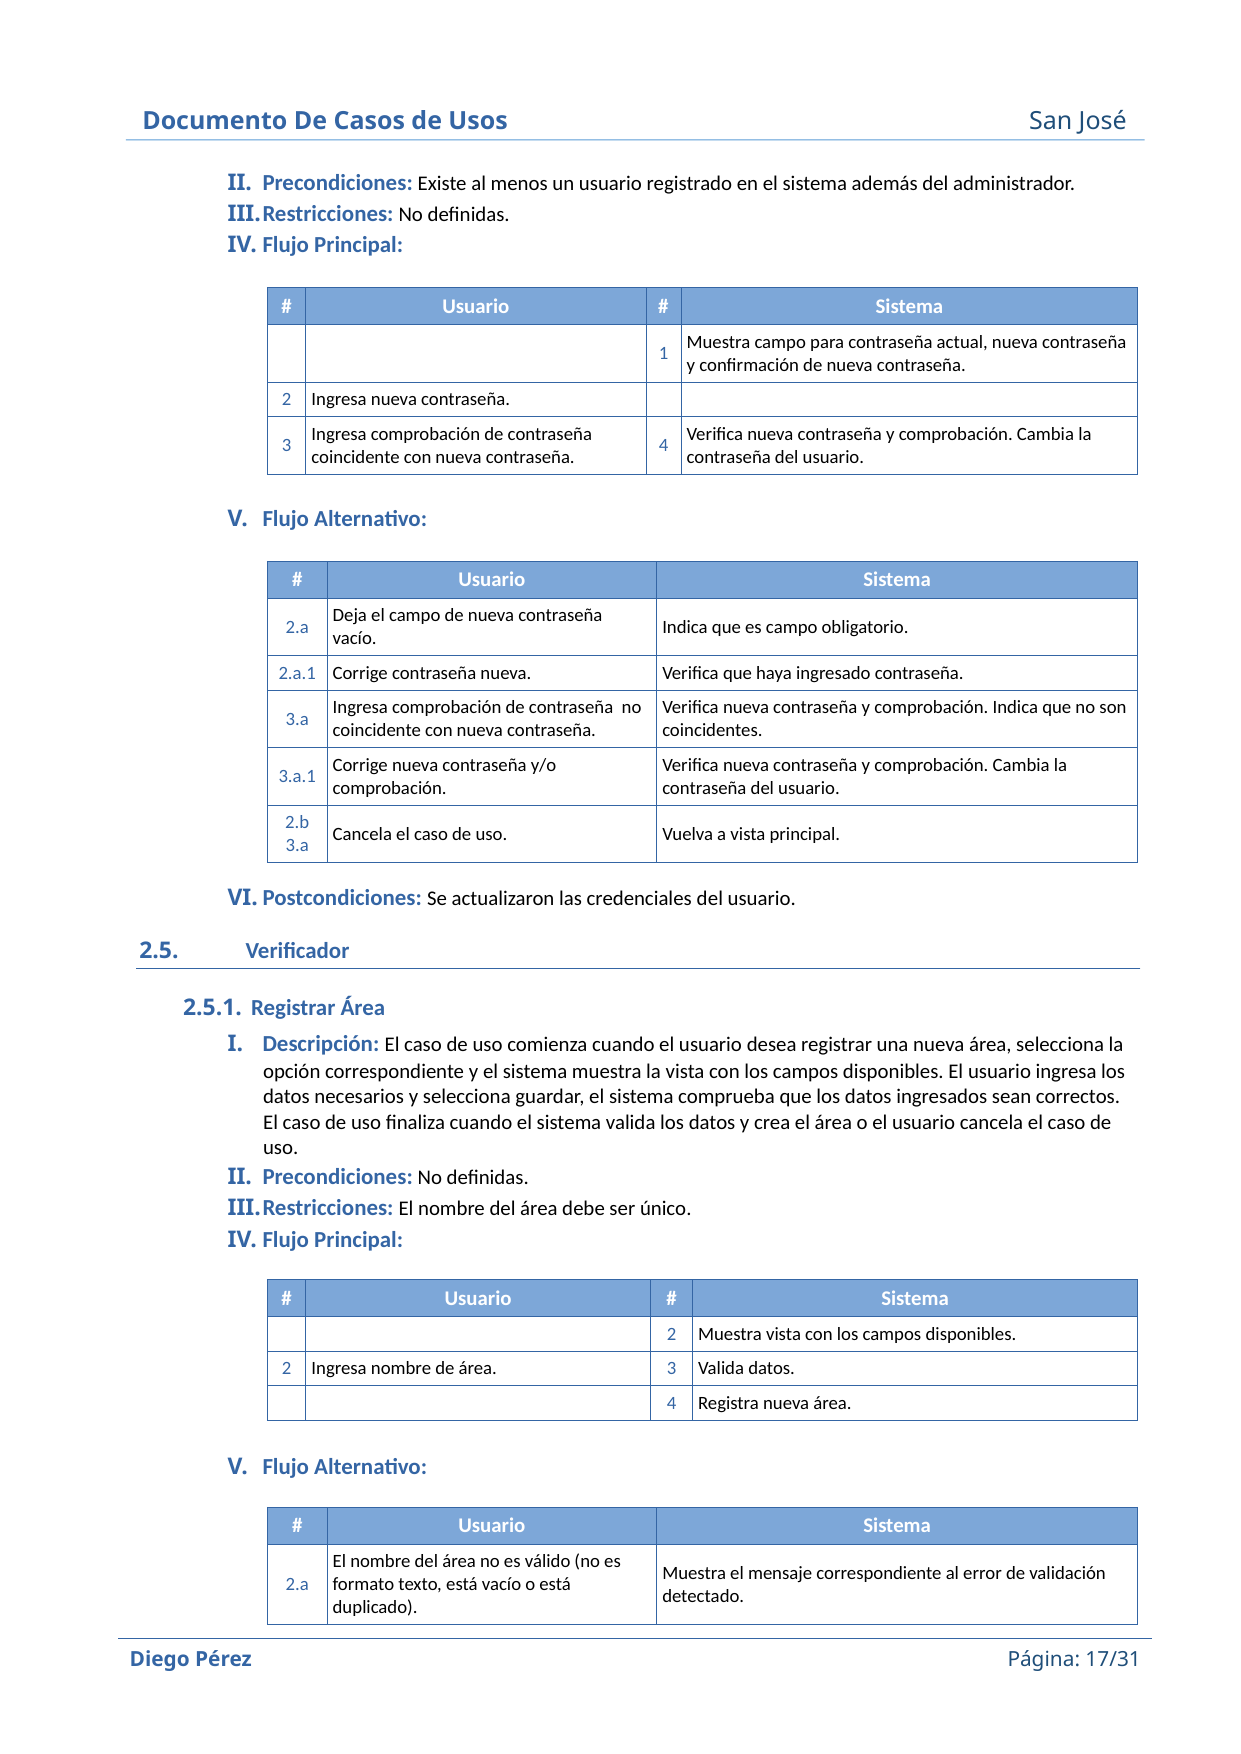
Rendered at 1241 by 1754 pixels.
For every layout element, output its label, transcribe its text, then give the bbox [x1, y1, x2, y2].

table_cell Corrige contraseña nueva. [328, 656, 656, 690]
table_cell Muestra el mensaje correspondiente al error de validación detectado. [657, 1545, 1137, 1624]
table_header # [647, 288, 681, 324]
table_cell Valida datos. [693, 1352, 1137, 1385]
table_cell Verifica nueva contraseña y comprobación. Cambia la contraseña del usuario. [682, 417, 1137, 473]
table_header Sistema [693, 1280, 1137, 1316]
table_cell 3.a [268, 691, 327, 747]
table_header Usuario [328, 562, 656, 598]
table_cell Cancela el caso de uso. [328, 806, 656, 862]
table_cell 4 [651, 1386, 692, 1419]
table_cell 2.a [268, 599, 327, 655]
list Flujo Alternativo: [227, 502, 1137, 533]
list Precondiciones: Existe al menos un usuario registrado en el sistema además del administrador. [227, 165, 1137, 197]
table_cell Ingresa nombre de área. [306, 1352, 650, 1385]
list Descripción: El caso de uso comienza cuando el usuario desea registrar una nueva área, selecciona la opción correspondiente y el sistema muestra la vista con los campos disponibles. El usuario ingresa los datos necesarios y selecciona guardar, el sistema comprueba que los datos ingresados sean correctos. El caso de uso finaliza cuando el sistema valida los datos y crea el área o el usuario cancela el caso de uso. [227, 1027, 1137, 1160]
table_cell 2.a [268, 1545, 327, 1624]
table_cell 2 [268, 1352, 305, 1385]
table_cell Vuelva a vista principal. [657, 806, 1137, 862]
list Flujo Principal: [227, 228, 1137, 259]
table_header Sistema [682, 288, 1137, 324]
table_header # [268, 288, 305, 324]
table_header Sistema [657, 1508, 1137, 1544]
table_cell Corrige nueva contraseña y/o comprobación. [328, 748, 656, 804]
table_header # [268, 1508, 327, 1544]
table_header Sistema [657, 562, 1137, 598]
table_cell 2 [651, 1317, 692, 1351]
table_cell 2.b 3.a [268, 806, 327, 862]
table_header # [651, 1280, 692, 1316]
table_header # [268, 562, 327, 598]
table_cell [306, 1386, 650, 1419]
list Flujo Principal: [227, 1222, 1137, 1254]
table_cell Ingresa nueva contraseña. [306, 383, 646, 416]
table_cell 3 [268, 417, 305, 473]
table_cell Verifica que haya ingresado contraseña. [657, 656, 1137, 690]
table_cell 1 [647, 325, 681, 382]
table_cell 2.a.1 [268, 656, 327, 690]
table_cell [306, 325, 646, 382]
table_cell Verifica nueva contraseña y comprobación. Indica que no son coincidentes. [657, 691, 1137, 747]
table_cell Verifica nueva contraseña y comprobación. Cambia la contraseña del usuario. [657, 748, 1137, 804]
table_cell Indica que es campo obligatorio. [657, 599, 1137, 655]
table_cell El nombre del área no es válido (no es formato texto, está vacío o está duplicado). [328, 1545, 656, 1624]
table_cell Muestra vista con los campos disponibles. [693, 1317, 1137, 1351]
table_cell 2 [268, 383, 305, 416]
list Postcondiciones: Se actualizaron las credenciales del usuario. [227, 881, 1137, 912]
table_cell 4 [647, 417, 681, 473]
table_cell [268, 1386, 305, 1419]
table_cell Ingresa comprobación de contraseña no coincidente con nueva contraseña. [328, 691, 656, 747]
table_header # [268, 1280, 305, 1316]
table_cell Deja el campo de nueva contraseña vacío. [328, 599, 656, 655]
table_cell 3 [651, 1352, 692, 1385]
table_header Usuario [306, 288, 646, 324]
list Restricciones: No definidas. [227, 197, 1137, 228]
table_cell 3.a.1 [268, 748, 327, 804]
table_cell Muestra campo para contraseña actual, nueva contraseña y confirmación de nueva contraseña. [682, 325, 1137, 382]
list Restricciones: El nombre del área debe ser único. [227, 1191, 1137, 1222]
table_cell [268, 1317, 305, 1351]
subtitle Verificador [136, 931, 1140, 968]
table_header Usuario [306, 1280, 650, 1316]
table_cell [682, 383, 1137, 416]
table_cell [268, 325, 305, 382]
table_cell [647, 383, 681, 416]
subtitle Registrar Área [180, 987, 1140, 1024]
table_cell Registra nueva área. [693, 1386, 1137, 1419]
list Precondiciones: No definidas. [227, 1160, 1137, 1191]
table_header Usuario [328, 1508, 656, 1544]
table_cell Ingresa comprobación de contraseña coincidente con nueva contraseña. [306, 417, 646, 473]
list Flujo Alternativo: [227, 1450, 1137, 1481]
table_cell [306, 1317, 650, 1351]
